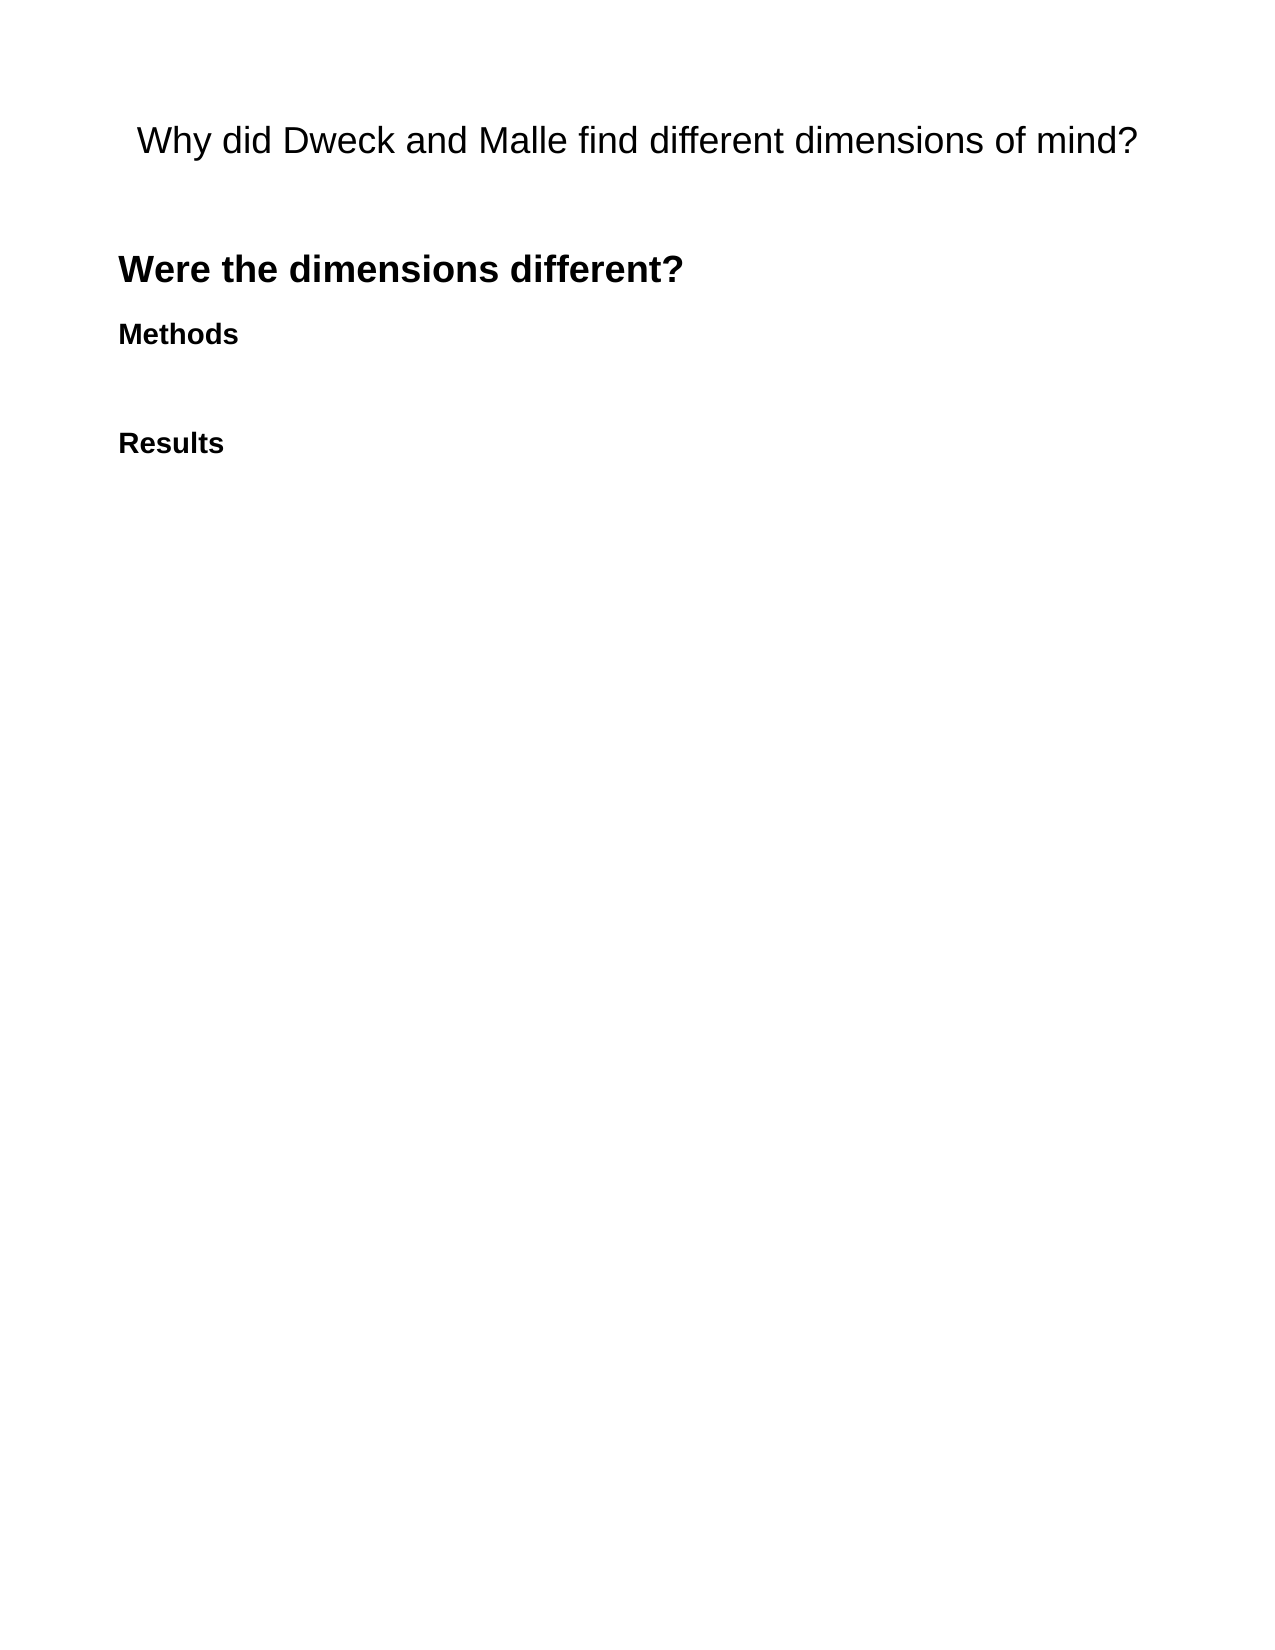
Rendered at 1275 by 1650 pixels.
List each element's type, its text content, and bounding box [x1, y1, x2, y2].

subtitle Methods [118, 317, 1157, 351]
subtitle Results [118, 426, 1157, 459]
subtitle Were the dimensions different? [118, 246, 1157, 290]
subtitle Why did Dweck and Malle find different dimensions of mind? [118, 118, 1157, 161]
